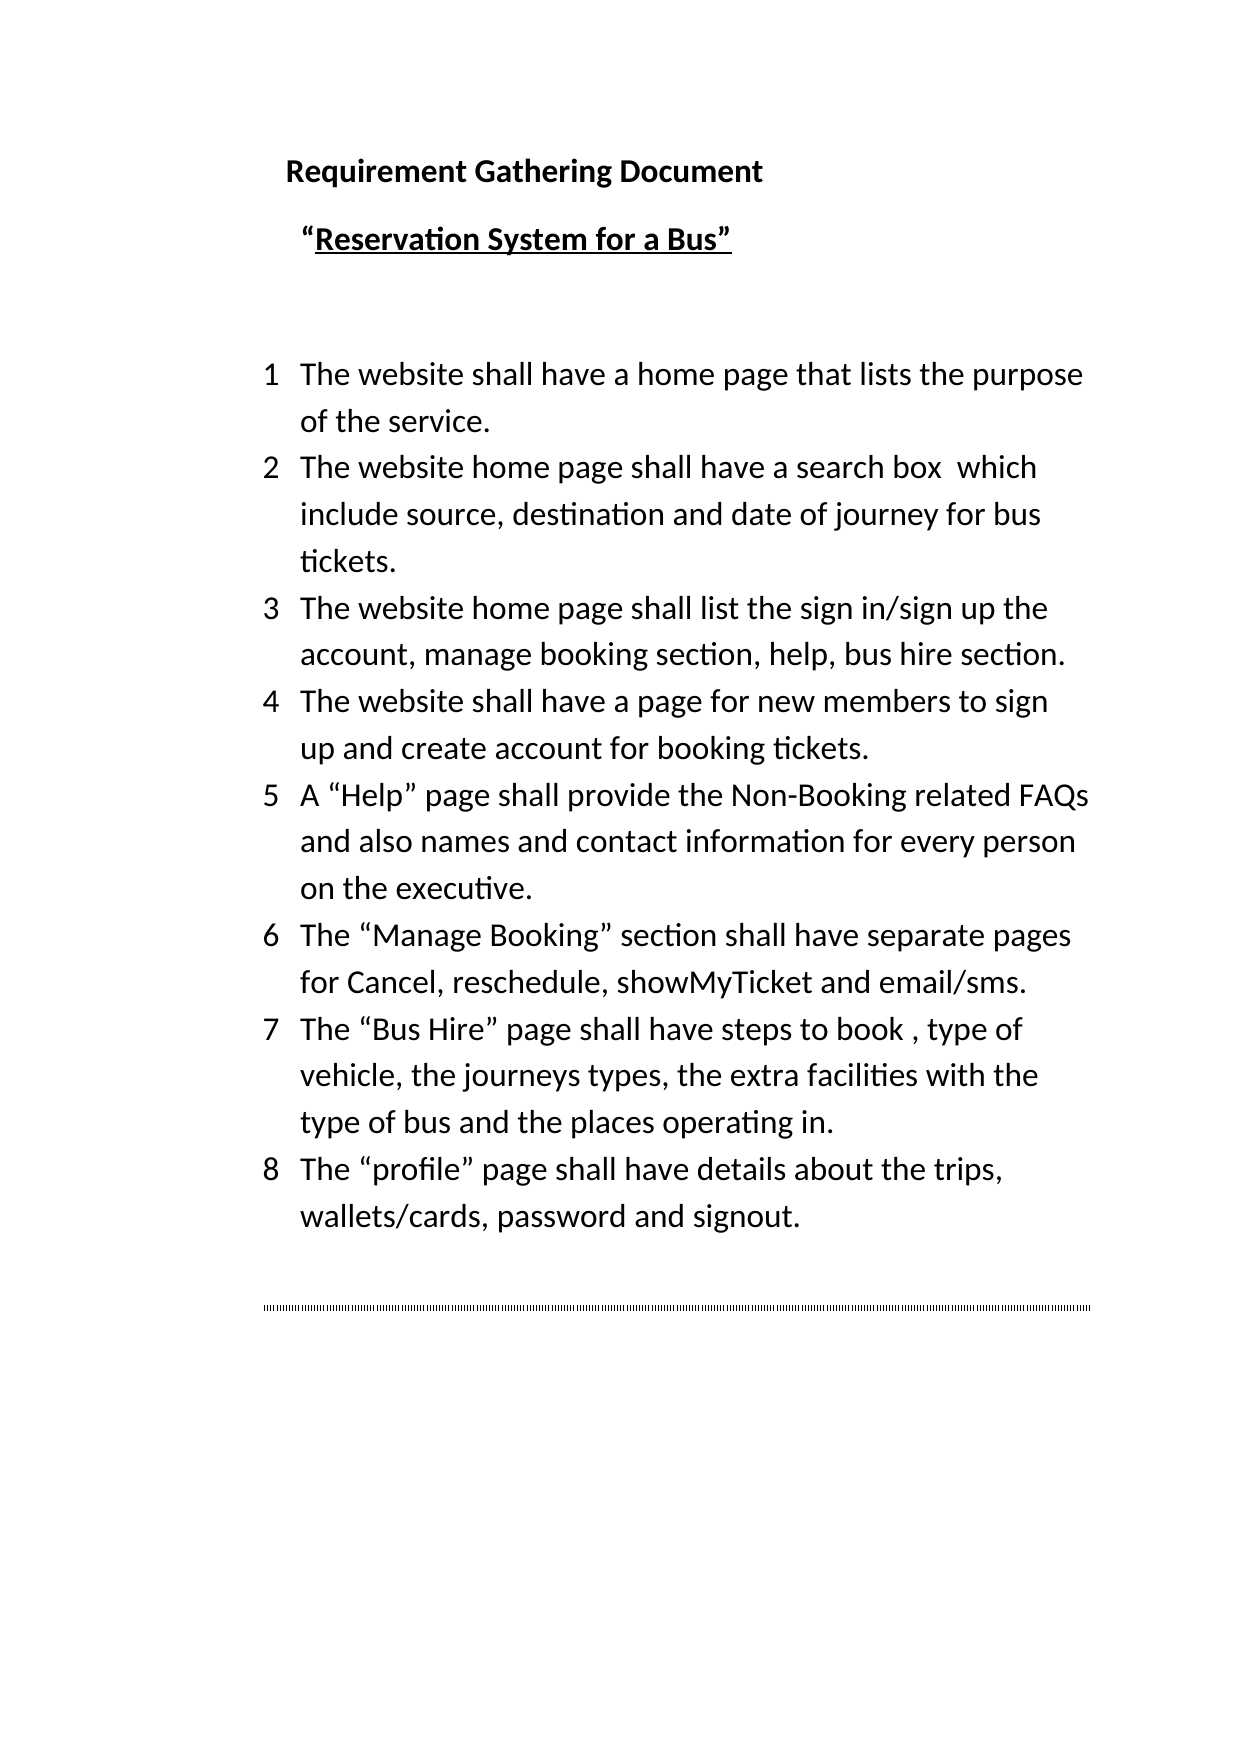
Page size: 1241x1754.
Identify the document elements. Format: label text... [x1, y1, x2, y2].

list The website home page shall have a search box which include source, destination and date of journey for bus tickets. [262, 446, 1090, 581]
list The website home page shall list the sign in/sign up the account, manage booking section, help, bus hire section. [262, 587, 1090, 674]
text Requirement Gathering Document [150, 150, 1090, 191]
list The website shall have a home page that lists the purpose of the service. [262, 353, 1090, 440]
list The “Bus Hire” page shall have steps to book , type of vehicle, the journeys types, the extra facilities with the type of bus and the places operating in. [262, 1008, 1090, 1142]
list The website shall have a page for new members to sign up and create account for booking tickets. [262, 680, 1090, 768]
text “Reservation System for a Bus” [150, 218, 1090, 258]
list The “profile” page shall have details about the trips, wallets/cards, password and signout. [262, 1148, 1090, 1235]
list The “Manage Booking” section shall have separate pages for Cancel, reschedule, showMyTicket and email/sms. [262, 914, 1090, 1002]
list A “Help” page shall provide the Non-Booking related FAQs and also names and contact information for every person on the executive. [262, 774, 1090, 908]
